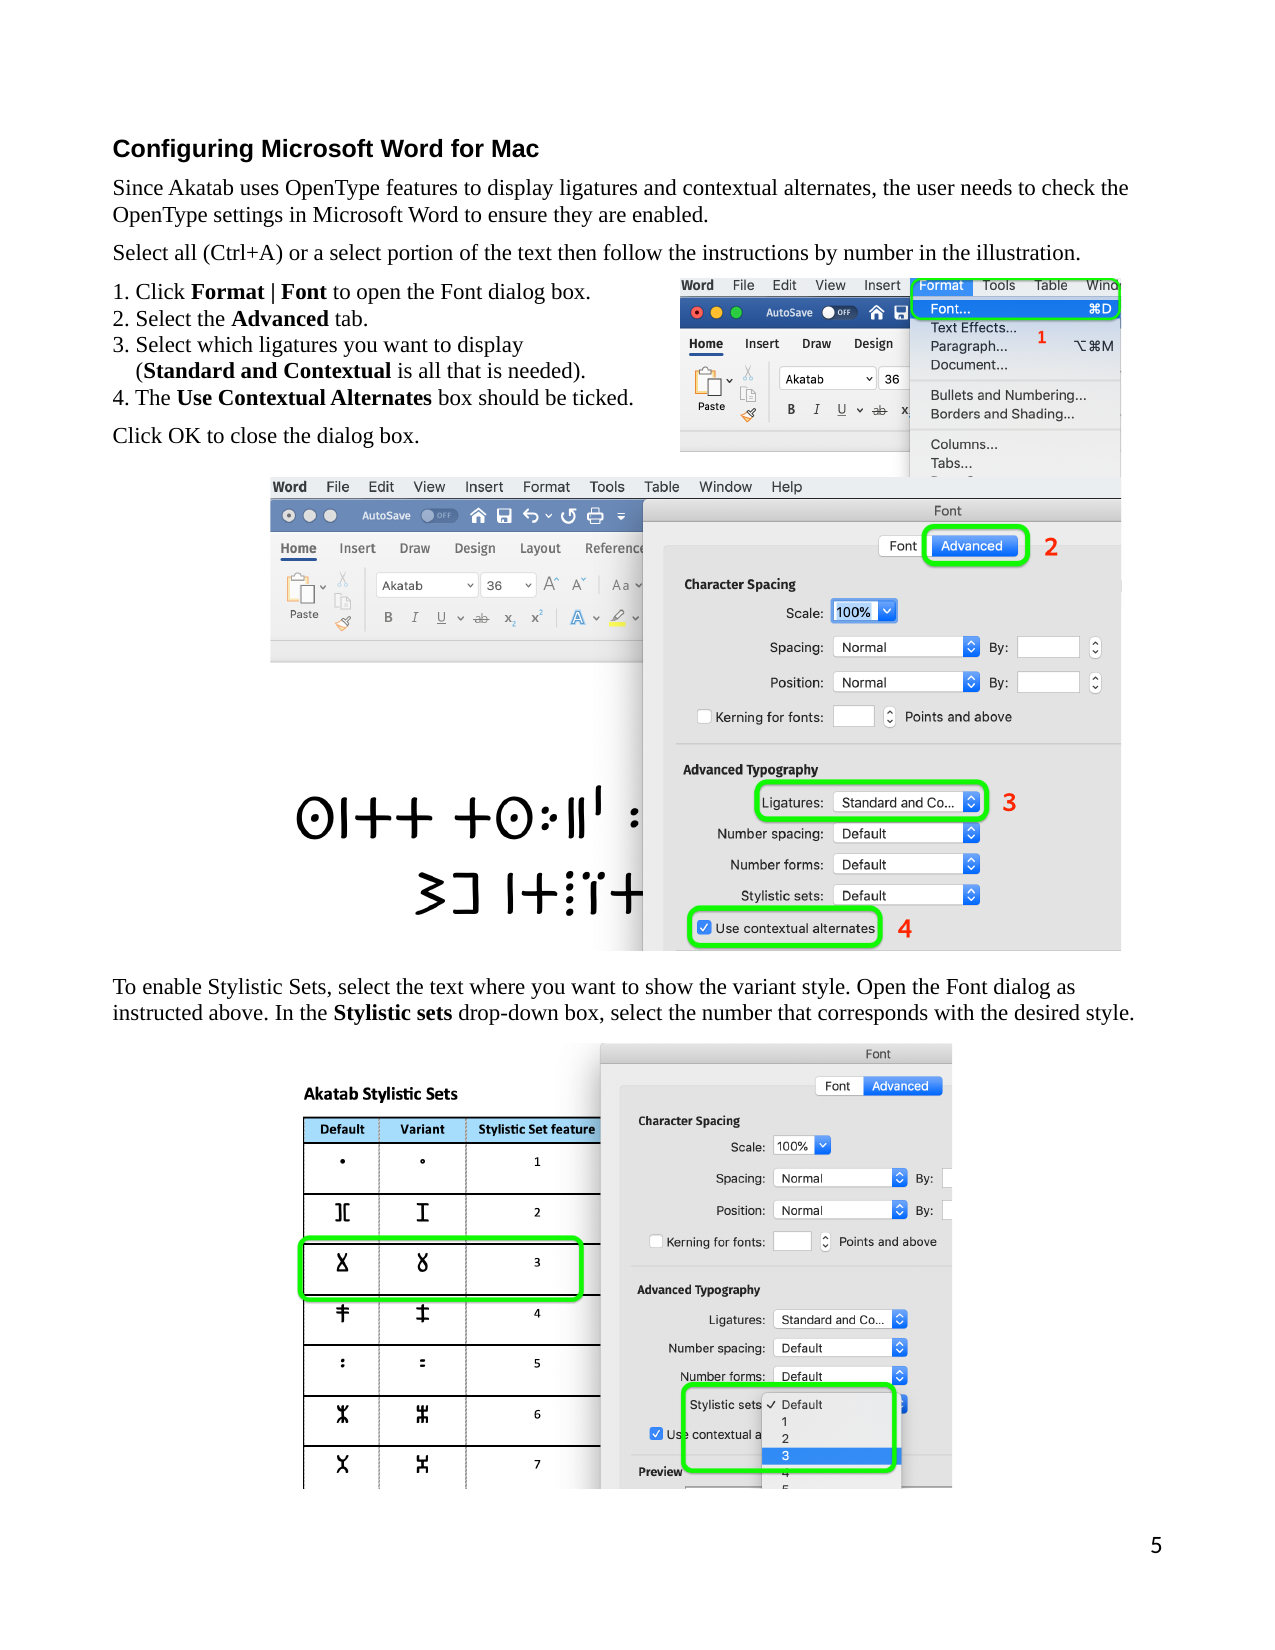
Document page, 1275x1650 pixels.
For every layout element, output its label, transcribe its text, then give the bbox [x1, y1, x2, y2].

text Select all (Ctrl+A) or a select portion of the text then follow the instructions by number in the illustration. [112, 239, 1162, 266]
text Click OK to close the dialog box. [112, 423, 680, 449]
picture [296, 1043, 953, 1489]
text Since Akatab uses OpenType features to display ligatures and contextual alternates, the user needs to check the OpenType settings in Microsoft Word to ensure they are enabled. [112, 174, 1162, 227]
text [1122, 423, 1162, 449]
text [1122, 278, 1162, 410]
subtitle Configuring Microsoft Word for Mac [112, 133, 1162, 162]
text 1. Click Format | Font to open the Font dialog box. 2. Select the Advanced tab. 3. Select which ligatures you want to display (Standard and Contextual is all that is needed). 4. The Use Contextual Alternates box should be ticked. [112, 278, 680, 410]
picture [270, 278, 1122, 951]
text To enable Stylistic Sets, select the text where you want to show the variant style. Open the Font dialog as instructed above. In the Stylistic sets drop-down box, select the number that corresponds with the desired style. [112, 470, 1162, 1026]
